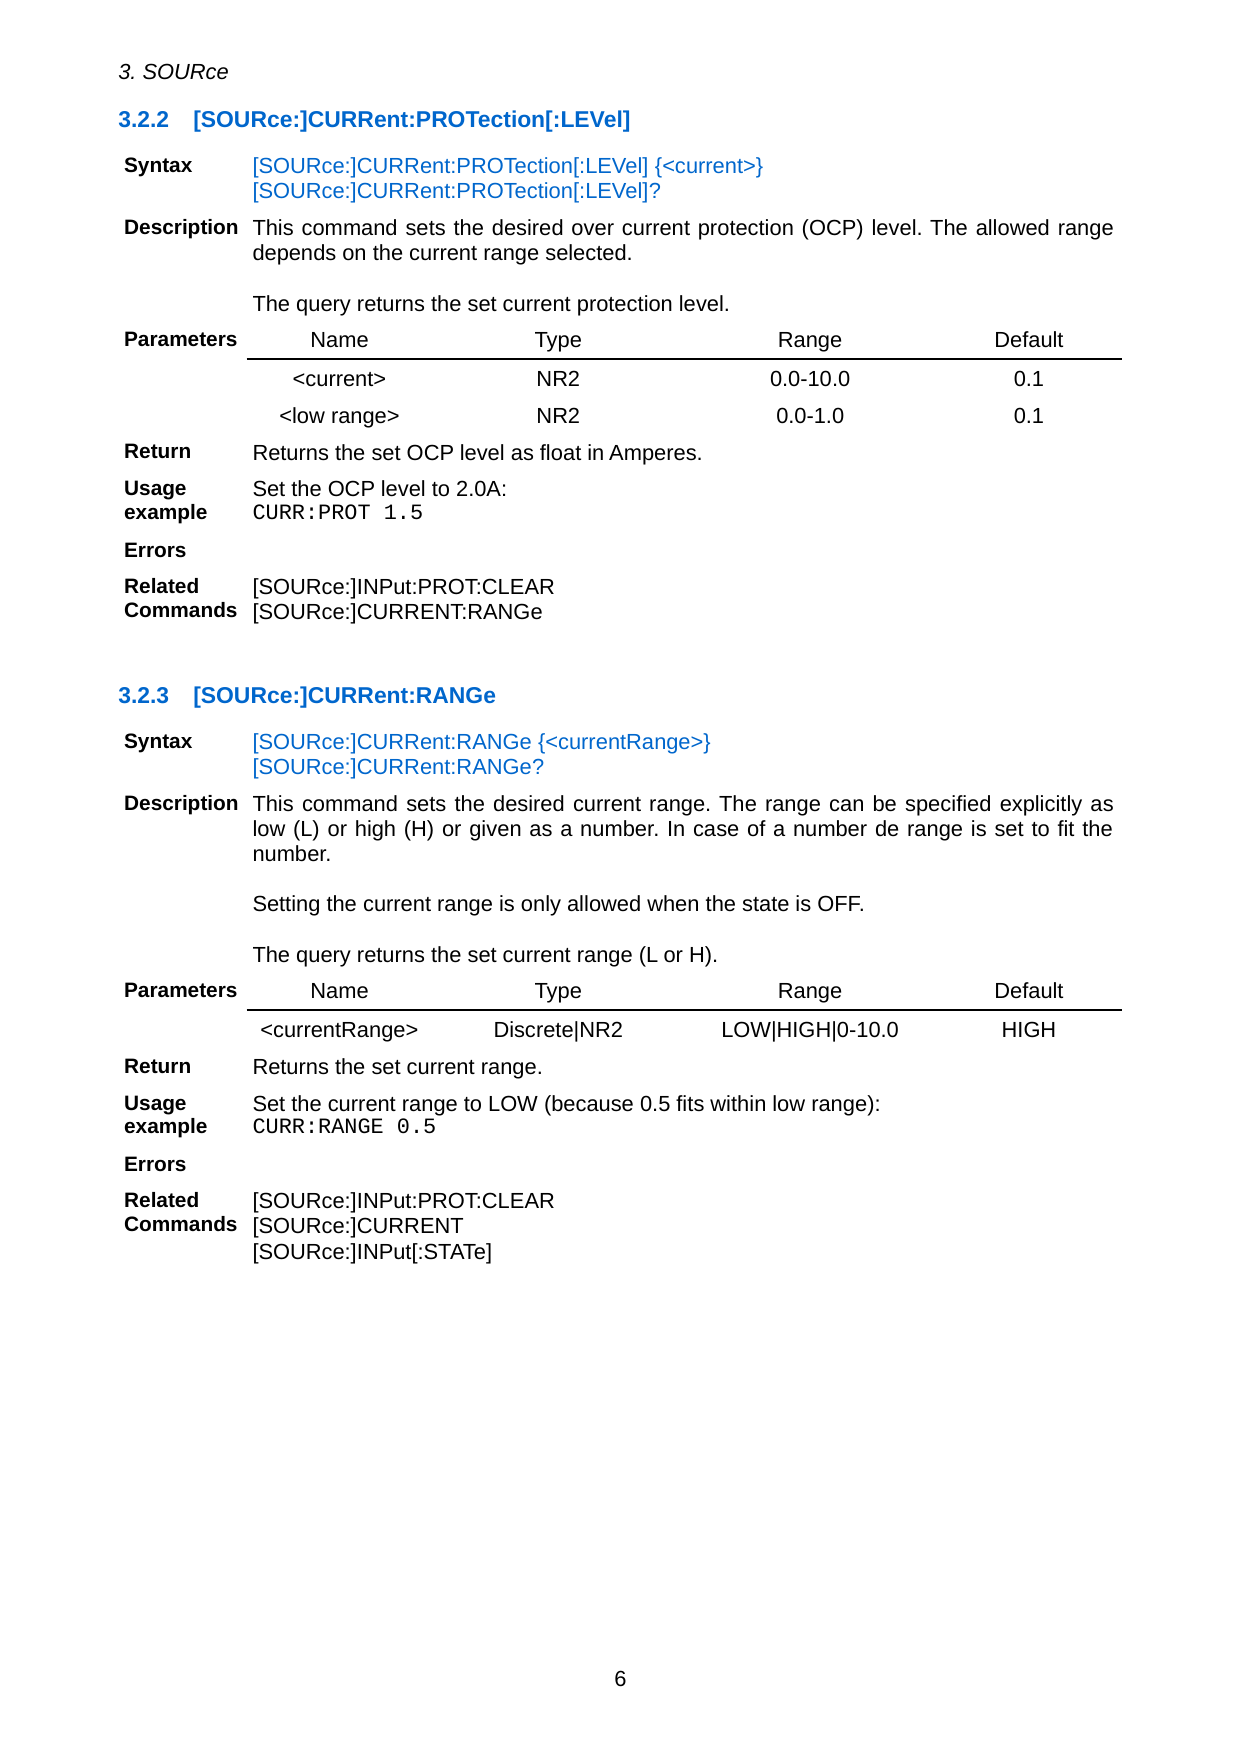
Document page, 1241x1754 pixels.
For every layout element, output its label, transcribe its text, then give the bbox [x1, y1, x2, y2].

table_cell 0.0-1.0 [684, 397, 936, 434]
subtitle [SOURce:]CURRent:PROTection[:LEVel] [118, 106, 1122, 133]
table_cell This command sets the desired over current protection (OCP) level. The allowed range depends on the current range selected. The query returns the set current protection level. [247, 209, 1122, 322]
table_header Syntax [118, 148, 247, 209]
table_header [SOURce:]CURRent:RANGe {<currentRange>} [SOURce:]CURRent:RANGe? [247, 723, 1122, 785]
table_cell Usage example [118, 1085, 247, 1146]
table_cell HIGH [936, 1011, 1122, 1048]
table_cell Return [118, 434, 247, 470]
table_cell Default [936, 322, 1122, 358]
table_cell Description [118, 785, 247, 973]
subtitle [SOURce:]CURRent:RANGe [118, 682, 1122, 708]
table_header Syntax [118, 723, 247, 785]
table_cell Errors [118, 532, 247, 568]
table_cell Set the OCP level to 2.0A: CURR:PROT 1.5 [247, 470, 1122, 532]
table_header [SOURce:]CURRent:PROTection[:LEVel] {<current>} [SOURce:]CURRent:PROTection[:LEVel]? [247, 148, 1122, 209]
table_cell Usage example [118, 470, 247, 532]
table_cell [SOURce:]INPut:PROT:CLEAR [SOURce:]CURRENT:RANGe [247, 568, 1122, 630]
table_cell Returns the set OCP level as float in Amperes. [247, 434, 1122, 470]
table_cell This command sets the desired current range. The range can be specified explicitly as low (L) or high (H) or given as a number. In case of a number de range is set to fit the number. Setting the current range is only allowed when the state is OFF. The query returns the set current range (L or H). [247, 785, 1122, 973]
table_cell [247, 1146, 1122, 1182]
table_cell 0.0-10.0 [684, 360, 936, 397]
table_cell <low range> [247, 397, 432, 434]
table_cell Default [936, 973, 1122, 1009]
table_cell Discrete|NR2 [432, 1011, 684, 1048]
table_cell Name [247, 322, 432, 358]
table_cell Parameters [118, 322, 247, 434]
table_cell Related Commands [118, 1183, 247, 1269]
table_cell Description [118, 209, 247, 322]
table_cell [SOURce:]INPut:PROT:CLEAR [SOURce:]CURRENT [SOURce:]INPut[:STATe] [247, 1183, 1122, 1269]
table_cell Related Commands [118, 568, 247, 630]
table_cell Type [432, 973, 684, 1009]
table_cell <currentRange> [247, 1011, 432, 1048]
table_cell NR2 [432, 397, 684, 434]
table_cell Range [684, 973, 936, 1009]
table_cell LOW|HIGH|0-10.0 [684, 1011, 936, 1048]
table_cell 0.1 [936, 360, 1122, 397]
table_cell Name [247, 973, 432, 1009]
table_cell Returns the set current range. [247, 1048, 1122, 1085]
table_cell Type [432, 322, 684, 358]
table_cell [247, 532, 1122, 568]
table_cell Return [118, 1048, 247, 1085]
table_cell Parameters [118, 973, 247, 1048]
table_cell Set the current range to LOW (because 0.5 fits within low range): CURR:RANGE 0.5 [247, 1085, 1122, 1146]
table_cell <current> [247, 360, 432, 397]
table_cell Errors [118, 1146, 247, 1182]
table_cell Range [684, 322, 936, 358]
table_cell NR2 [432, 360, 684, 397]
table_cell 0.1 [936, 397, 1122, 434]
